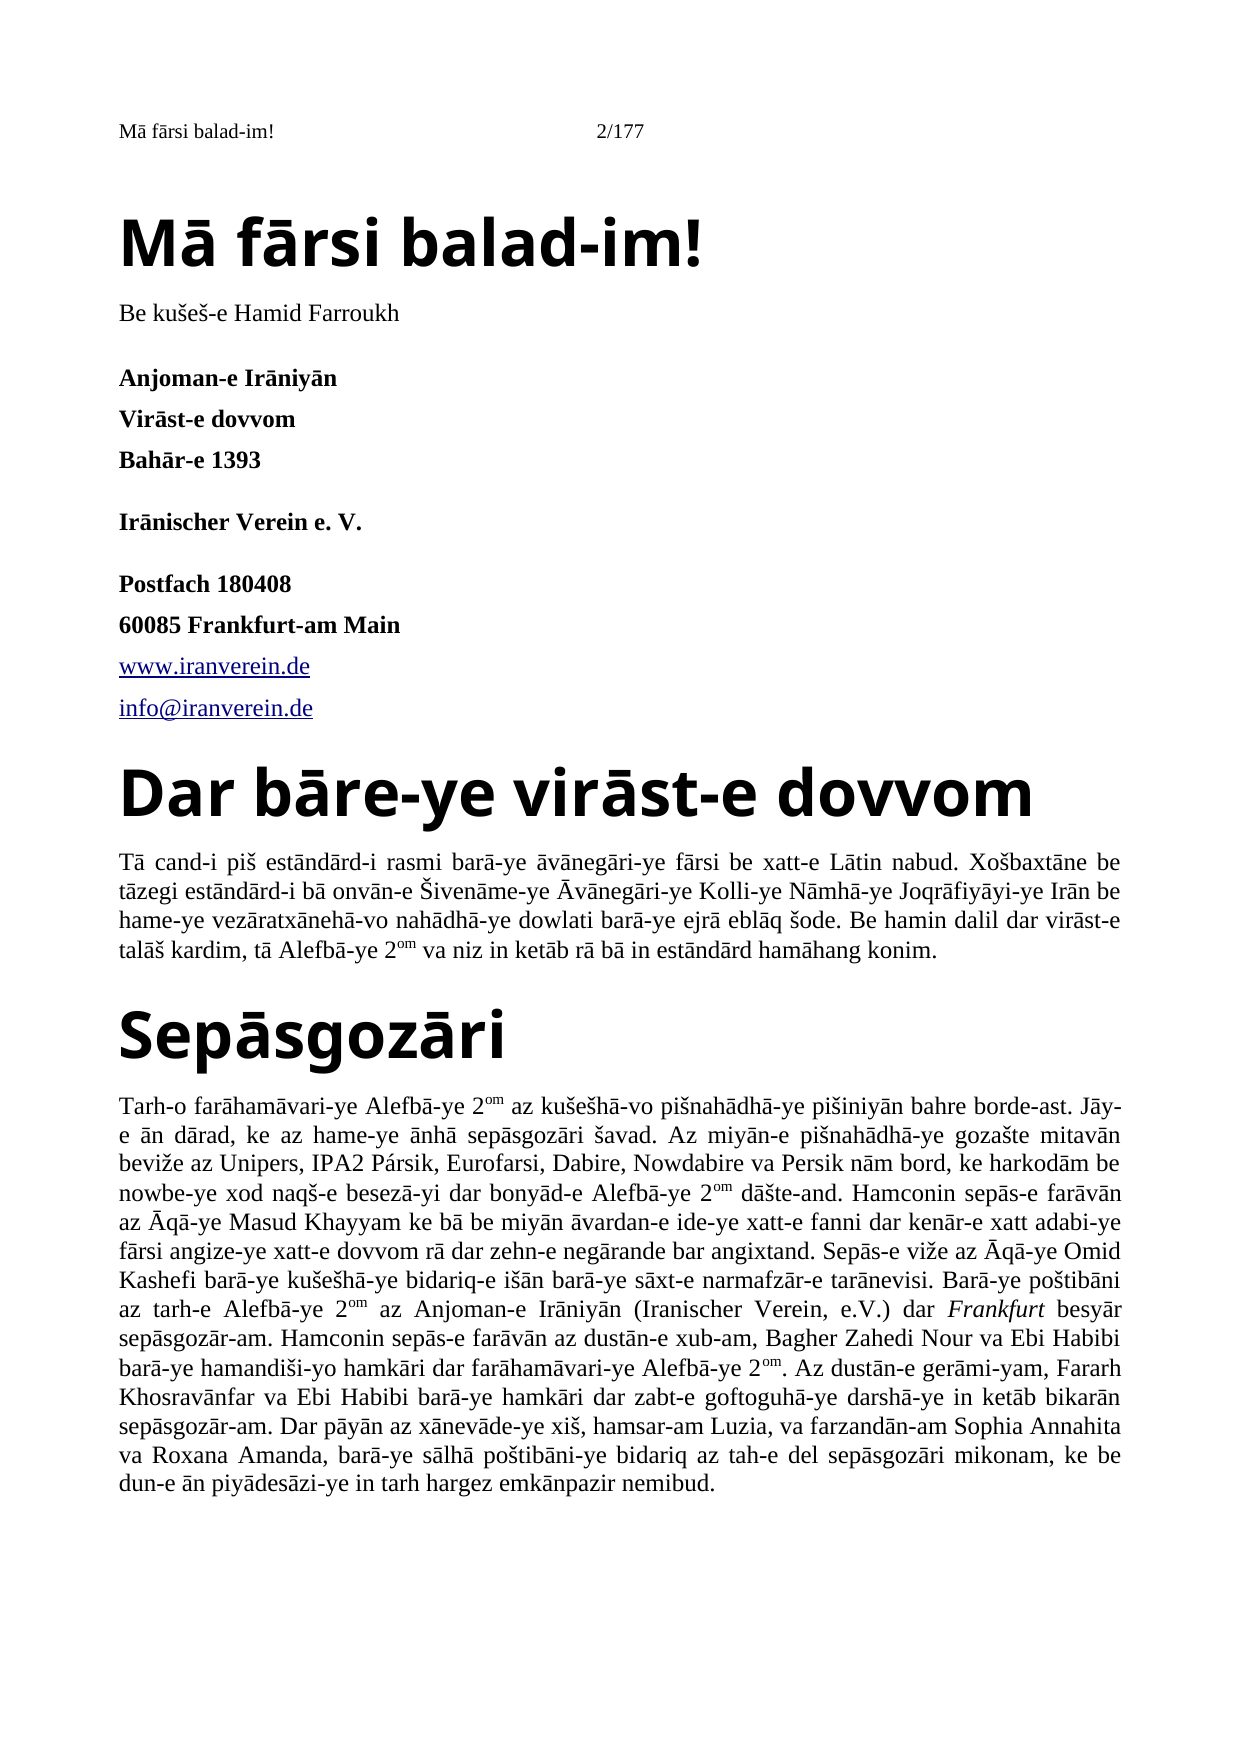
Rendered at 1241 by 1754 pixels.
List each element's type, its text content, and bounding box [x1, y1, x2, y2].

text Virāst‐e dovvom [118, 404, 1122, 433]
subtitle Dar bāre‐ye virāst‐e dovvom [118, 746, 1122, 835]
text Tarh‐o farāhamāvari‐ye Alefbā‐ye 2om az kušešhā‐vo pišnahādhā‐ye pišiniyān bahre borde‐ast. Jāy‐e ān dārad, ke az hame‐ye ānhā sepāsgozāri šavad. Az miyān‐e pišnahādhā‐ye gozašte mitavān beviže az Unipers, IPA2 Pársik, Eurofarsi, Dabire, Nowdabire va Persik nām bord, ke harkodām be nowbe‐ye xod naqš‐e besezā‐yi dar bonyād‐e Alefbā‐ye 2om dāšte‐and. Hamconin sepās‐e farāvān az Āqā‐ye Masud Khayyam ke bā be miyān āvardan‐e ide‐ye xatt‐e fanni dar kenār‐e xatt adabi‐ye fārsi angize‐ye xatt‐e dovvom rā dar zehn‐e negārande bar angixtand. Sepās‐e viže az Āqā‐ye Omid Kashefi barā‐ye kušešhā‐ye bidariq‐e išān barā‐ye sāxt‐e narmafzār‐e tarānevisi. Barā‐ye poštibāni az tarh‐e Alefbā‐ye 2om az Anjoman‐e Irāniyān (Iranischer Verein, e.V.) dar Frankfurt besyār sepāsgozār‐am. Hamconin sepās‐e farāvān az dustān‐e xub‐am, Bagher Zahedi Nour va Ebi Habibi barā‐ye hamandiši‐yo hamkāri dar farāhamāvari‐ye Alefbā‐ye 2om. Az dustān‐e gerāmi‐yam, Fararh Khosravānfar va Ebi Habibi barā‐ye hamkāri dar zabt‐e goftoguhā‐ye darshā‐ye in ketāb bikarān sepāsgozār‐am. Dar pāyān az xānevāde‐ye xiš, hamsar‐am Luzia, va farzandān‐am Sophia Annahita va Roxana Amanda, barā‐ye sālhā poštibāni‐ye bidariq az tah‐e del sepāsgozāri mikonam, ke be dun‐e ān piyādesāzi‐ye in tarh hargez emkānpazir nemibud. [118, 1090, 1122, 1497]
subtitle Mā fārsi balad‐im! [118, 197, 1122, 286]
subtitle Sepāsgozāri [118, 989, 1122, 1077]
text Anjoman‐e Irāniyān [118, 363, 1122, 392]
text Bahār‐e 1393 [118, 445, 1122, 474]
text 60085 Frankfurt‐am Main [118, 610, 1122, 639]
text www.iranverein.de [118, 651, 1122, 680]
text info@iranverein.de [118, 693, 1122, 721]
text Be kušeš‐e Hamid Farroukh [118, 298, 1122, 327]
text Tā cand‐i piš estāndārd‐i rasmi barā‐ye āvānegāri‐ye fārsi be xatt‐e Lātin nabud. Xošbaxtāne be tāzegi estāndārd‐i bā onvān‐e Šivenāme‐ye Āvānegāri‐ye Kolli‐ye Nāmhā‐ye Joqrāfiyāyi‐ye Irān be hame‐ye vezāratxānehā‐vo nahādhā‐ye dowlati barā‐ye ejrā eblāq šode. Be hamin dalil dar virāst‐e talāš kardim, tā Alefbā‐ye 2om va niz in ketāb rā bā in estāndārd hamāhang konim. [118, 847, 1122, 964]
text Irānischer Verein e. V. [118, 507, 1122, 536]
text Postfach 180408 [118, 569, 1122, 598]
